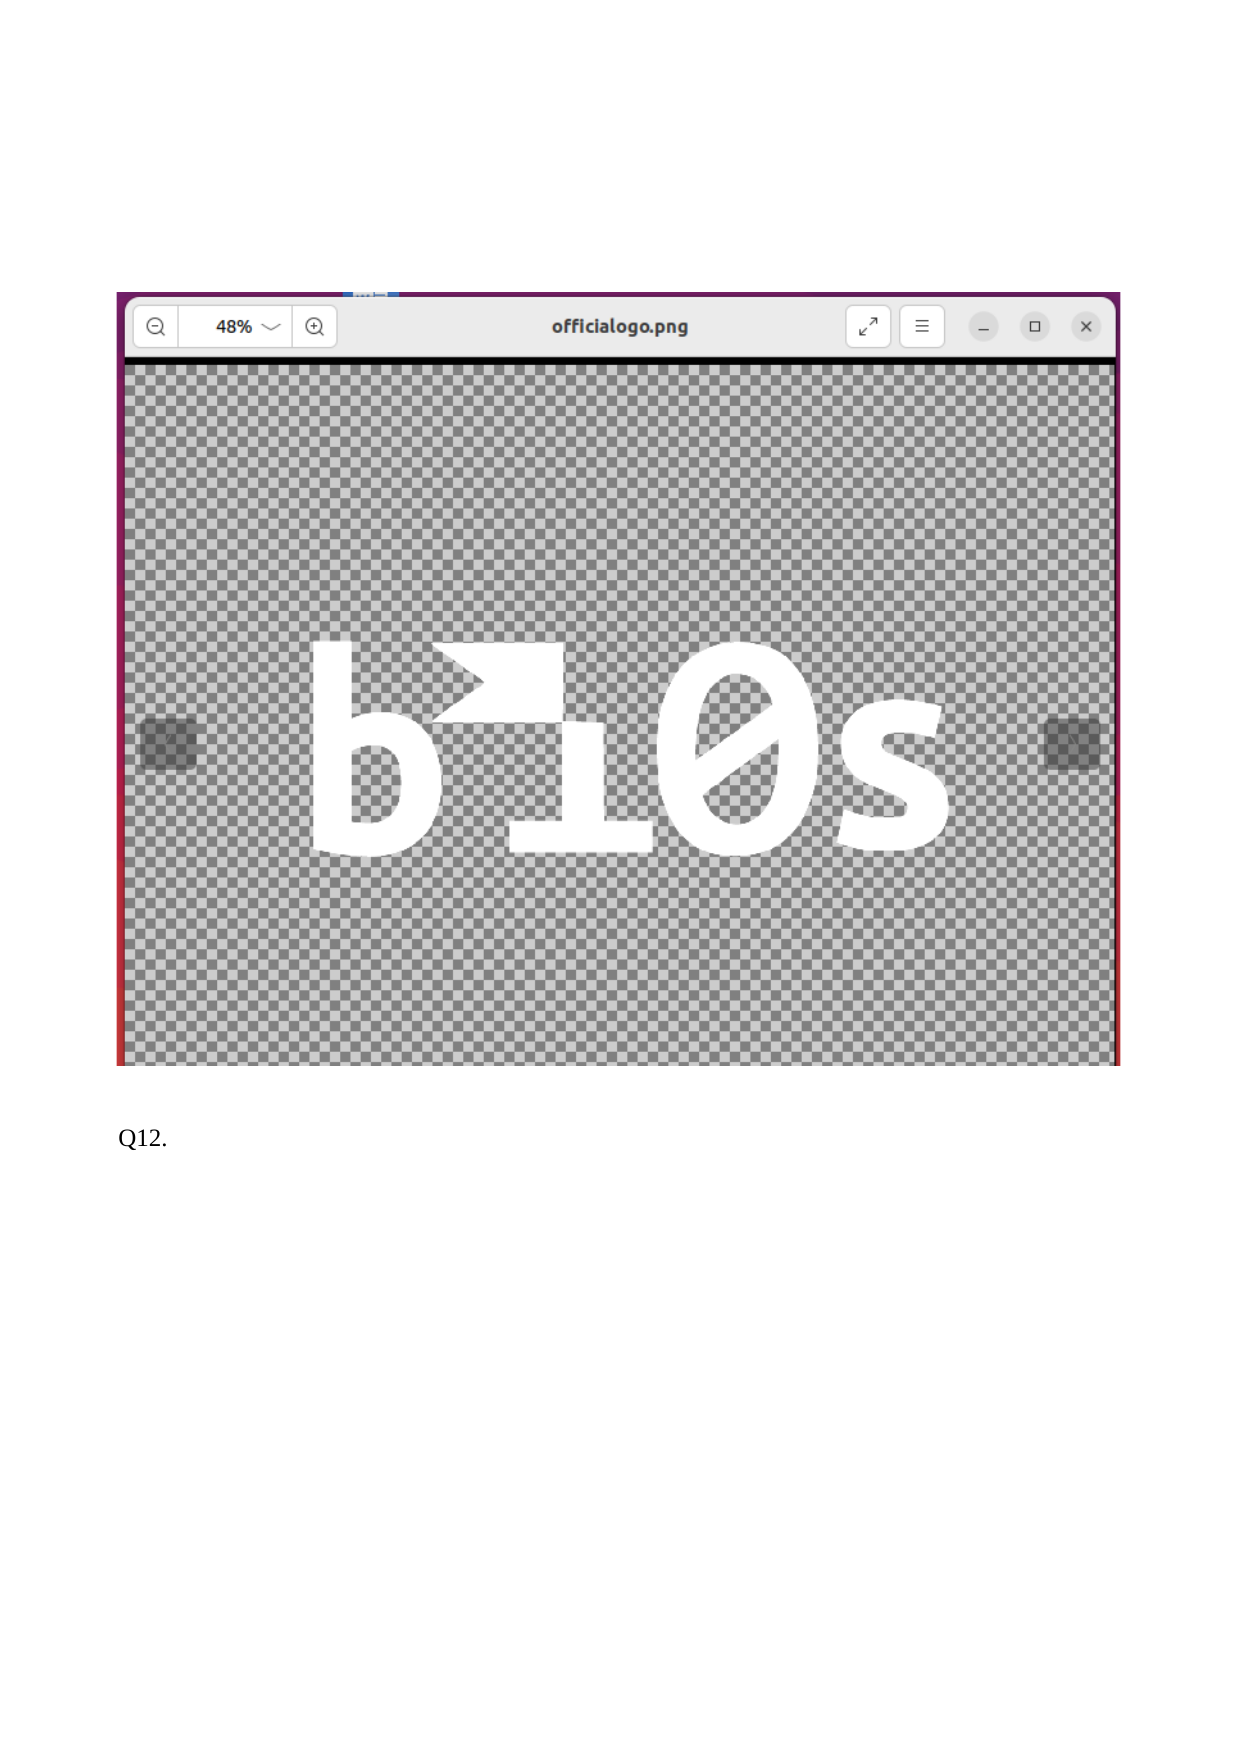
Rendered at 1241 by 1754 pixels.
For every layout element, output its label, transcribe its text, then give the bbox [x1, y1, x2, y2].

picture [116, 292, 1121, 1066]
text Q12. [118, 1123, 1122, 1152]
